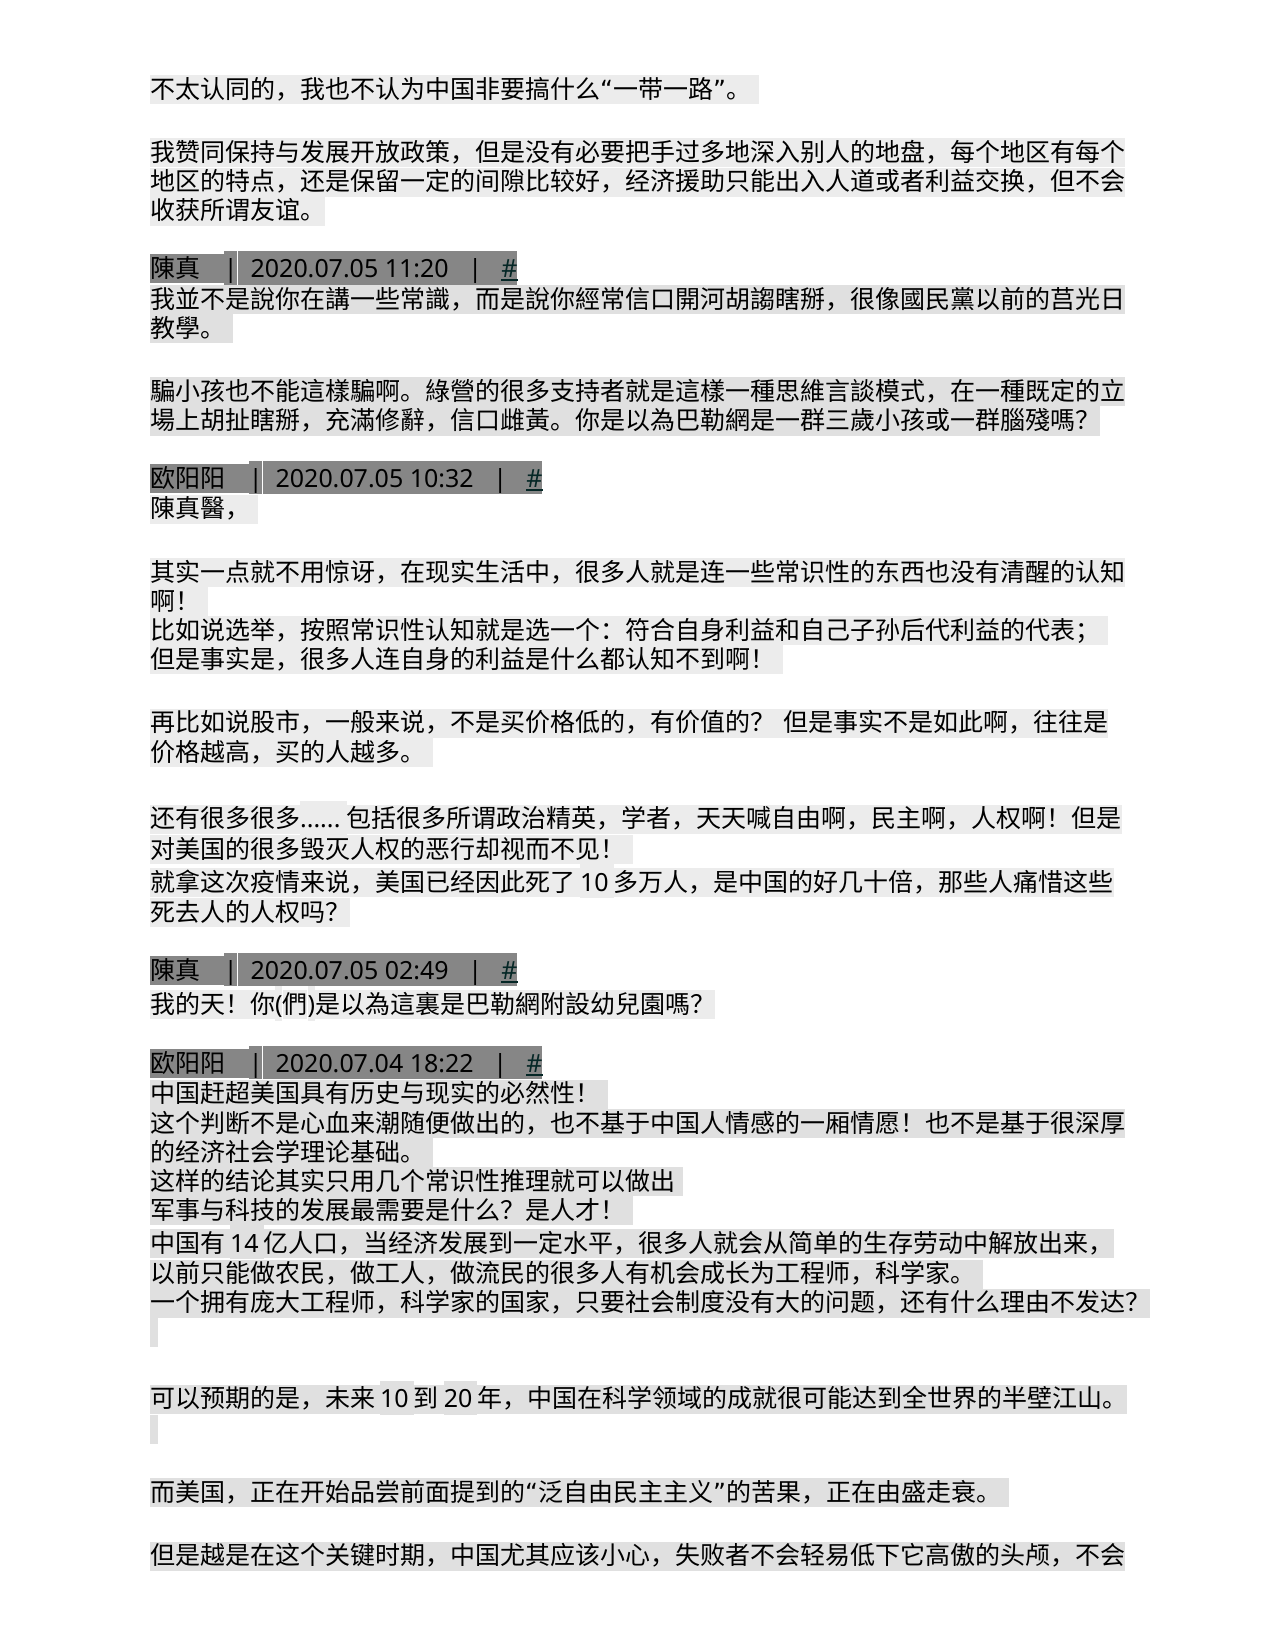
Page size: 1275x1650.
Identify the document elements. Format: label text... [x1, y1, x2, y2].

text 欧阳阳 | 2020.07.05 10:32 | # [150, 461, 1125, 494]
text 陳真 | 2020.07.05 02:49 | # [150, 952, 1125, 986]
text 不太认同的，我也不认为中国非要搞什么“一带一路”。 我赞同保持与发展开放政策，但是没有必要把手过多地深入别人的地盘，每个地区有每个地区的特点，还是保留一定的间隙比较好，经济援助只能出入人道或者利益交换，但不会收获所谓友谊。 [150, 75, 1125, 226]
text 中国赶超美国具有历史与现实的必然性！ 这个判断不是心血来潮随便做出的，也不基于中国人情感的一厢情愿！也不是基于很深厚的经济社会学理论基础。 这样的结论其实只用几个常识性推理就可以做出 军事与科技的发展最需要是什么？是人才！ 中国有14亿人口，当经济发展到一定水平，很多人就会从简单的生存劳动中解放出来，以前只能做农民，做工人，做流民的很多人有机会成长为工程师，科学家。 一个拥有庞大工程师，科学家的国家，只要社会制度没有大的问题，还有什么理由不发达？ 可以预期的是，未来10到20年，中国在科学领域的成就很可能达到全世界的半壁江山。 而美国，正在开始品尝前面提到的“泛自由民主主义”的苦果，正在由盛走衰。 但是越是在这个关键时期，中国尤其应该小心，失败者不会轻易低下它高傲的头颅，不会甘心自己的失败，它会用各种龌龊的手段来挑衅你，围堵你，甚至求战你 至于台湾，尤其应该小心，一个不能自主的政权，一个被“泛自由民主主义”侵蚀的岛屿，会不会成为被美国利用的炮灰？ 香港问题已经基本解决了，台湾问题任重而道远！ [150, 1079, 1125, 1571]
text 我的天！你(們)是以為這裏是巴勒網附設幼兒園嗎？ [150, 986, 1125, 1021]
text 陳真醫， 其实一点就不用惊讶，在现实生活中，很多人就是连一些常识性的东西也没有清醒的认知啊！ 比如说选举，按照常识性认知就是选一个：符合自身利益和自己子孙后代利益的代表； 但是事实是，很多人连自身的利益是什么都认知不到啊！ 再比如说股市，一般来说，不是买价格低的，有价值的？ 但是事实不是如此啊，往往是价格越高，买的人越多。 还有很多很多...... 包括很多所谓政治精英，学者，天天喊自由啊，民主啊，人权啊！但是对美国的很多毁灭人权的恶行却视而不见！ 就拿这次疫情来说，美国已经因此死了10多万人，是中国的好几十倍，那些人痛惜这些死去人的人权吗？ [150, 494, 1125, 927]
text 陳真 | 2020.07.05 11:20 | # [150, 251, 1125, 285]
text 我並不是說你在講一些常識，而是說你經常信口開河胡謅瞎掰，很像國民黨以前的莒光日教學。 騙小孩也不能這樣騙啊。綠營的很多支持者就是這樣一種思維言談模式，在一種既定的立場上胡扯瞎掰，充滿修辭，信口雌黃。你是以為巴勒網是一群三歲小孩或一群腦殘嗎？ [150, 285, 1125, 436]
text 欧阳阳 | 2020.07.04 18:22 | # [150, 1046, 1125, 1079]
